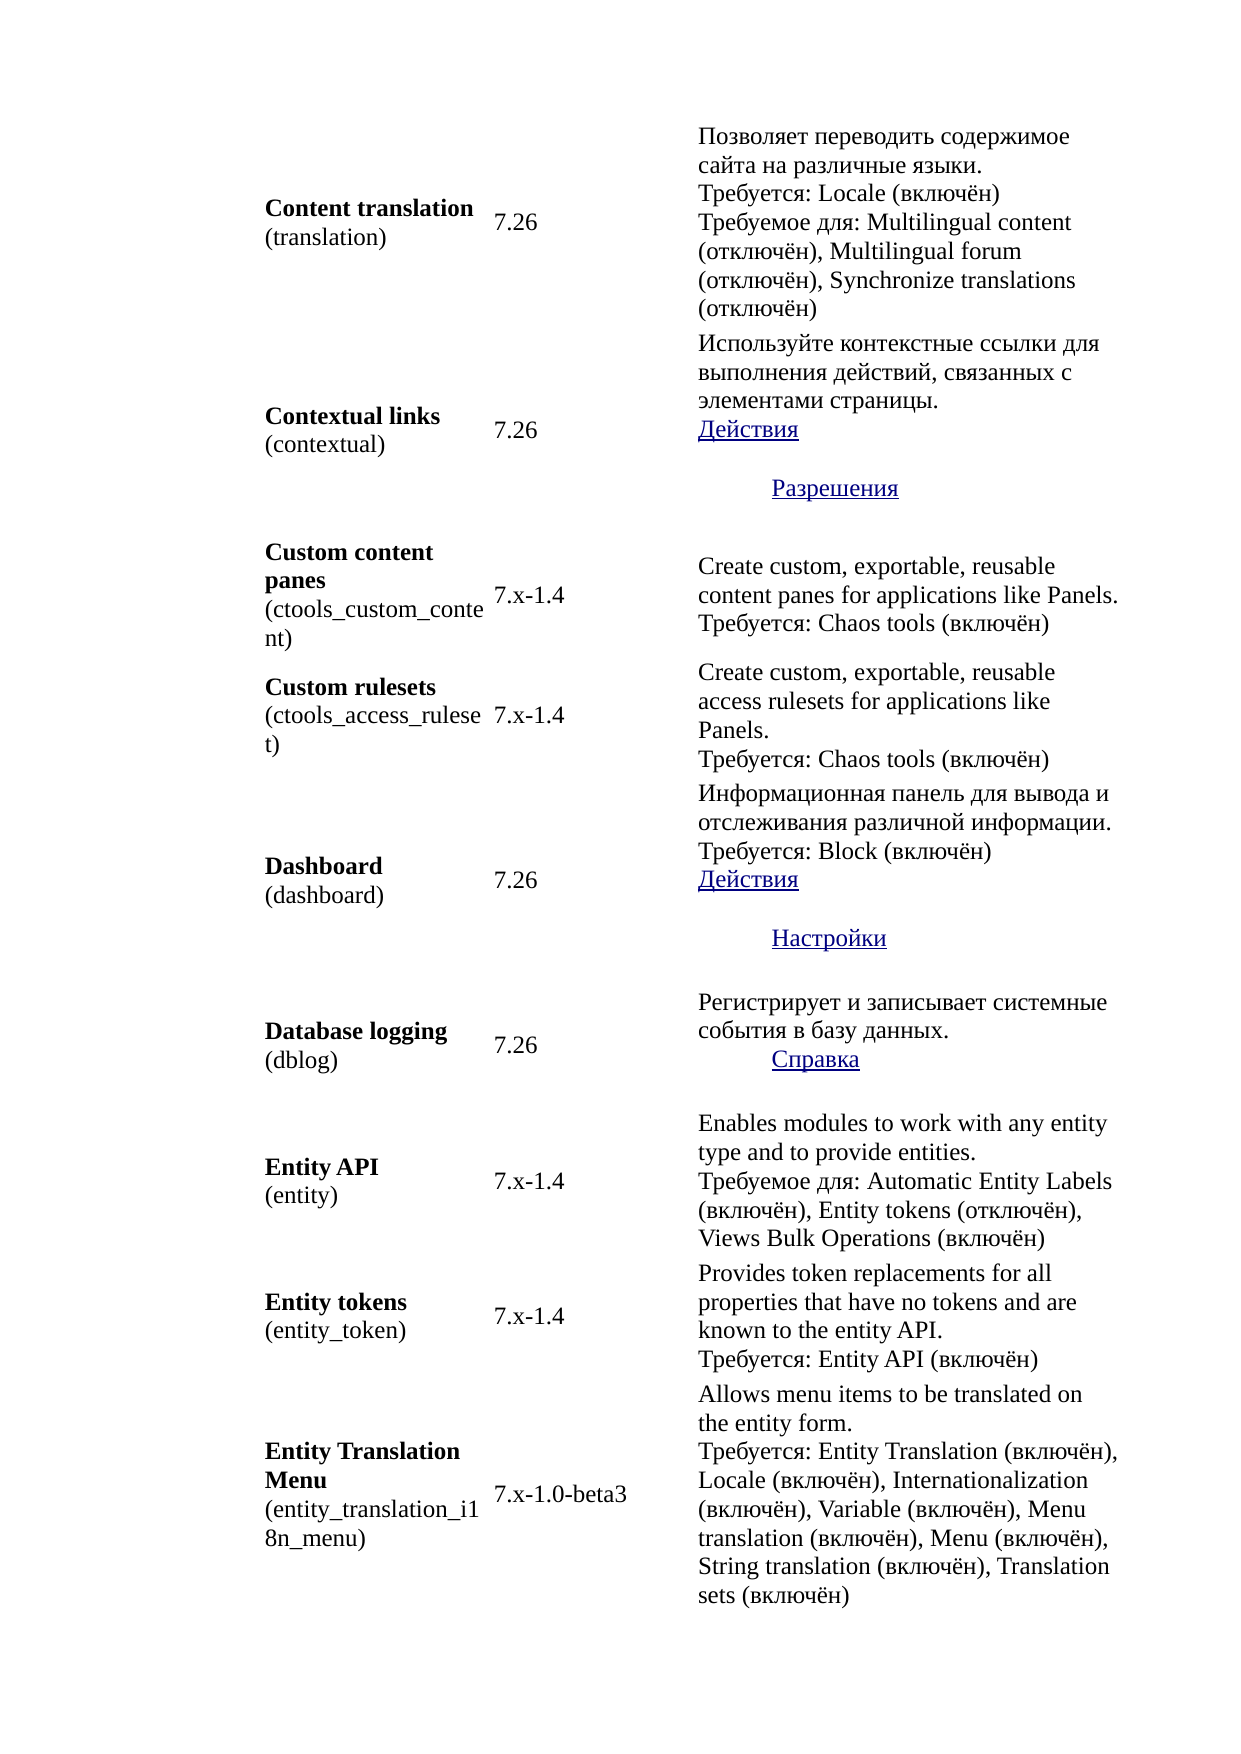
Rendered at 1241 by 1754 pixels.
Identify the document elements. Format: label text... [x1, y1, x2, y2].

table_cell Entity Translation Menu (entity_translation_i18n_menu) [262, 1376, 491, 1612]
table_cell Database logging (dblog) [262, 984, 491, 1106]
table_cell Entity API (entity) [262, 1106, 491, 1255]
table_cell Регистрирует и записывает системные события в базу данных. Справка [695, 984, 1122, 1106]
table_cell 7.26 [491, 325, 695, 534]
table_cell Позволяет переводить содержимое сайта на различные языки. Требуется: Locale (включён) Требуемое для: Multilingual content (отключён), Multilingual forum (отключён), Synchronize translations (отключён) [695, 118, 1122, 325]
table_cell [118, 1255, 262, 1376]
table_cell [118, 984, 262, 1106]
table_cell 7.26 [491, 984, 695, 1106]
table_cell [118, 325, 262, 534]
table_cell [118, 118, 262, 325]
table_cell Информационная панель для вывода и отслеживания различной информации. Требуется: Block (включён) Действия Настройки [695, 775, 1122, 984]
table_cell Provides token replacements for all properties that have no tokens and are known to the entity API. Требуется: Entity API (включён) [695, 1255, 1122, 1376]
table_cell Custom content panes (ctools_custom_content) [262, 534, 491, 654]
table_cell [118, 775, 262, 984]
table_cell Dashboard (dashboard) [262, 775, 491, 984]
table_cell 7.x-1.0-beta3 [491, 1376, 695, 1612]
table_cell Create custom, exportable, reusable content panes for applications like Panels. Требуется: Chaos tools (включён) [695, 534, 1122, 654]
table_cell Enables modules to work with any entity type and to provide entities. Требуемое для: Automatic Entity Labels (включён), Entity tokens (отключён), Views Bulk Operations (включён) [695, 1106, 1122, 1255]
table_cell Contextual links (contextual) [262, 325, 491, 534]
table_cell Content translation (translation) [262, 118, 491, 325]
table_cell Используйте контекстные ссылки для выполнения действий, связанных с элементами страницы. Действия Разрешения [695, 325, 1122, 534]
table_cell [118, 534, 262, 654]
table_cell Entity tokens (entity_token) [262, 1255, 491, 1376]
table_cell 7.x-1.4 [491, 1106, 695, 1255]
table_cell 7.x-1.4 [491, 655, 695, 775]
table_cell Allows menu items to be translated on the entity form. Требуется: Entity Translation (включён), Locale (включён), Internationalization (включён), Variable (включён), Menu translation (включён), Menu (включён), String translation (включён), Translation sets (включён) [695, 1376, 1122, 1612]
table_cell [118, 1106, 262, 1255]
table_cell [118, 655, 262, 775]
table_cell 7.x-1.4 [491, 534, 695, 654]
table_cell Create custom, exportable, reusable access rulesets for applications like Panels. Требуется: Chaos tools (включён) [695, 655, 1122, 775]
table_cell 7.26 [491, 118, 695, 325]
table_cell [118, 1376, 262, 1612]
table_cell Custom rulesets (ctools_access_ruleset) [262, 655, 491, 775]
table_cell 7.x-1.4 [491, 1255, 695, 1376]
table_cell 7.26 [491, 775, 695, 984]
